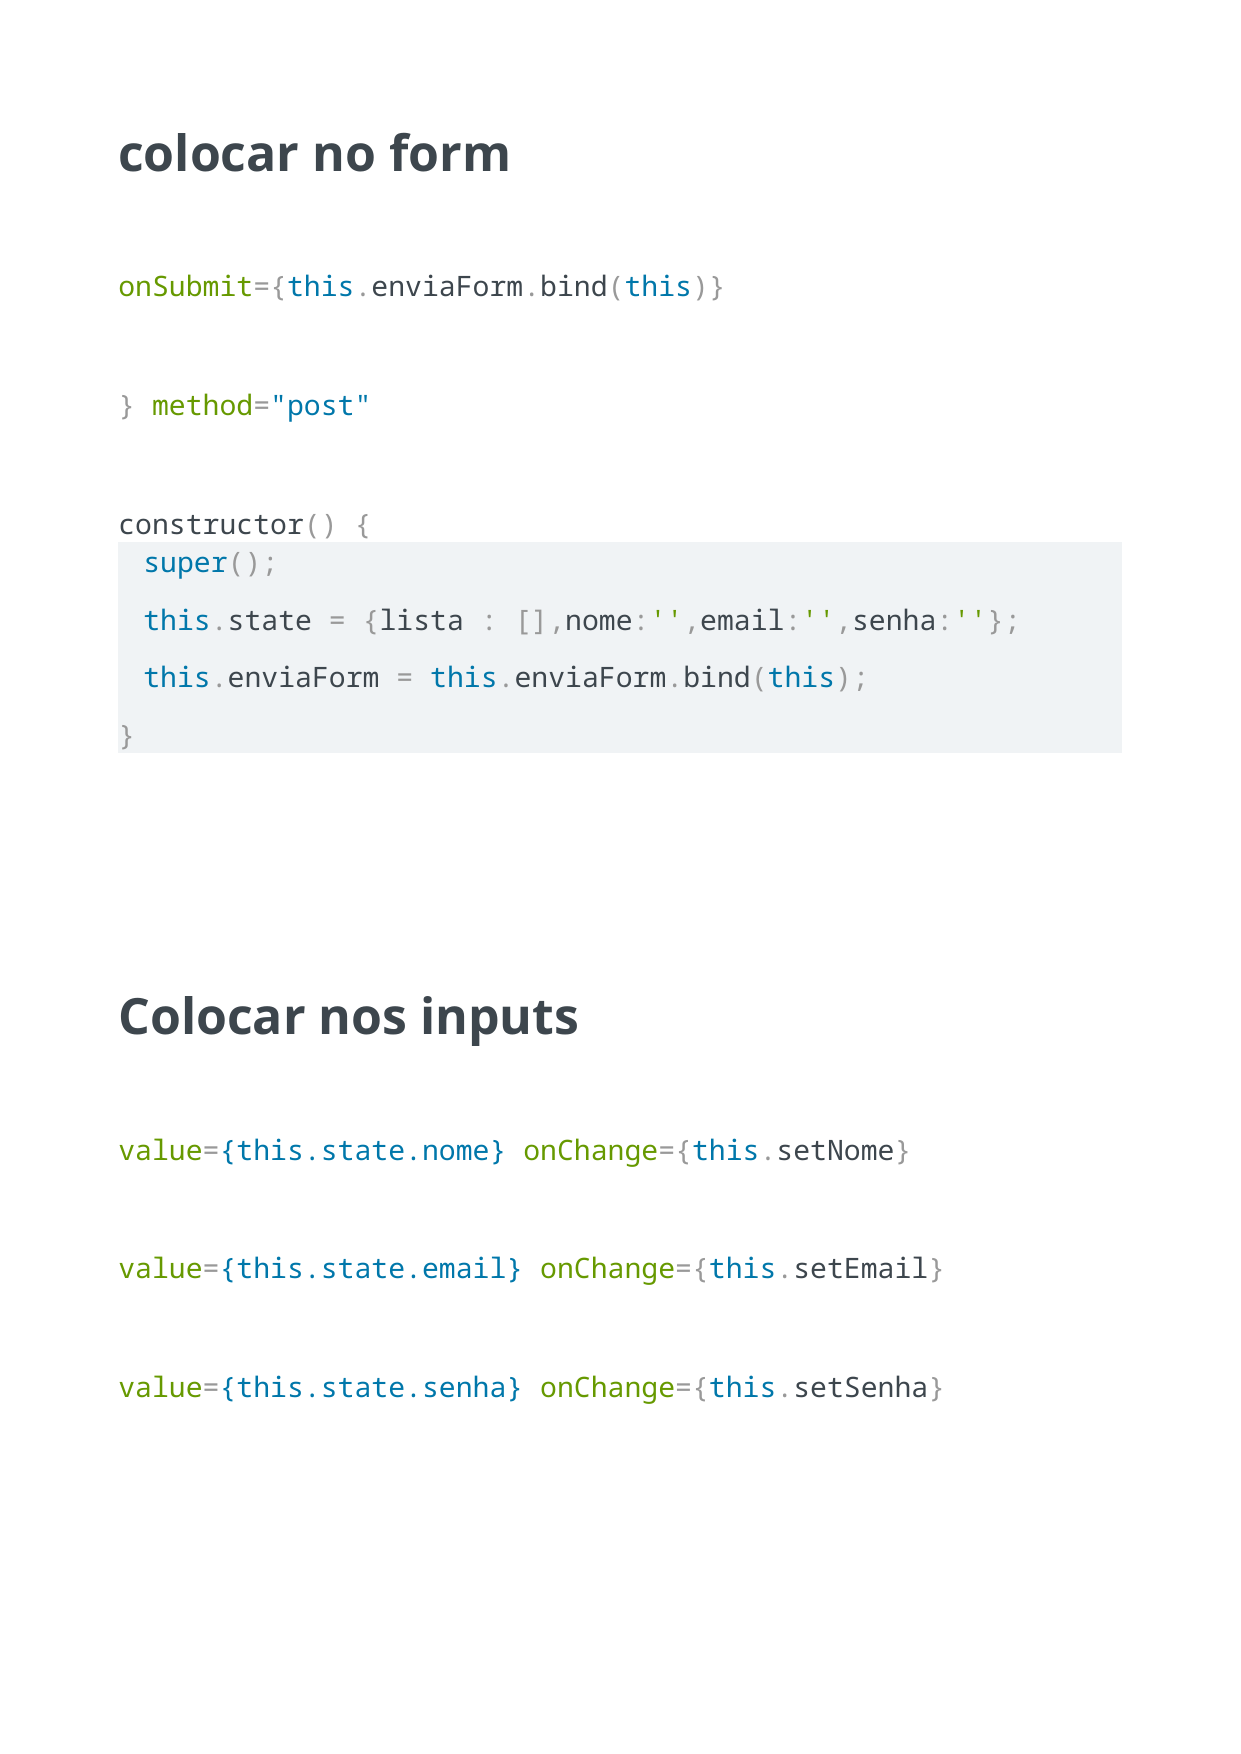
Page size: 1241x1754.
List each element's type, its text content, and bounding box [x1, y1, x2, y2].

text this.enviaForm = this.enviaForm.bind(this); [118, 657, 1122, 696]
text super(); [118, 542, 1122, 581]
text Colocar nos inputs [118, 981, 1122, 1049]
text value={this.state.email} onChange={this.setEmail} [118, 1238, 1122, 1287]
text this.state = {lista : [],nome:'',email:'',senha:''}; [118, 600, 1122, 638]
text value={this.state.senha} onChange={this.setSenha} [118, 1357, 1122, 1406]
text constructor() { [118, 494, 1122, 542]
text colocar no form [118, 118, 1122, 186]
text } method="post" [118, 375, 1122, 424]
text value={this.state.nome} onChange={this.setNome} [118, 1120, 1122, 1168]
text } [118, 715, 1122, 753]
text onSubmit={this.enviaForm.bind(this)} [118, 257, 1122, 305]
